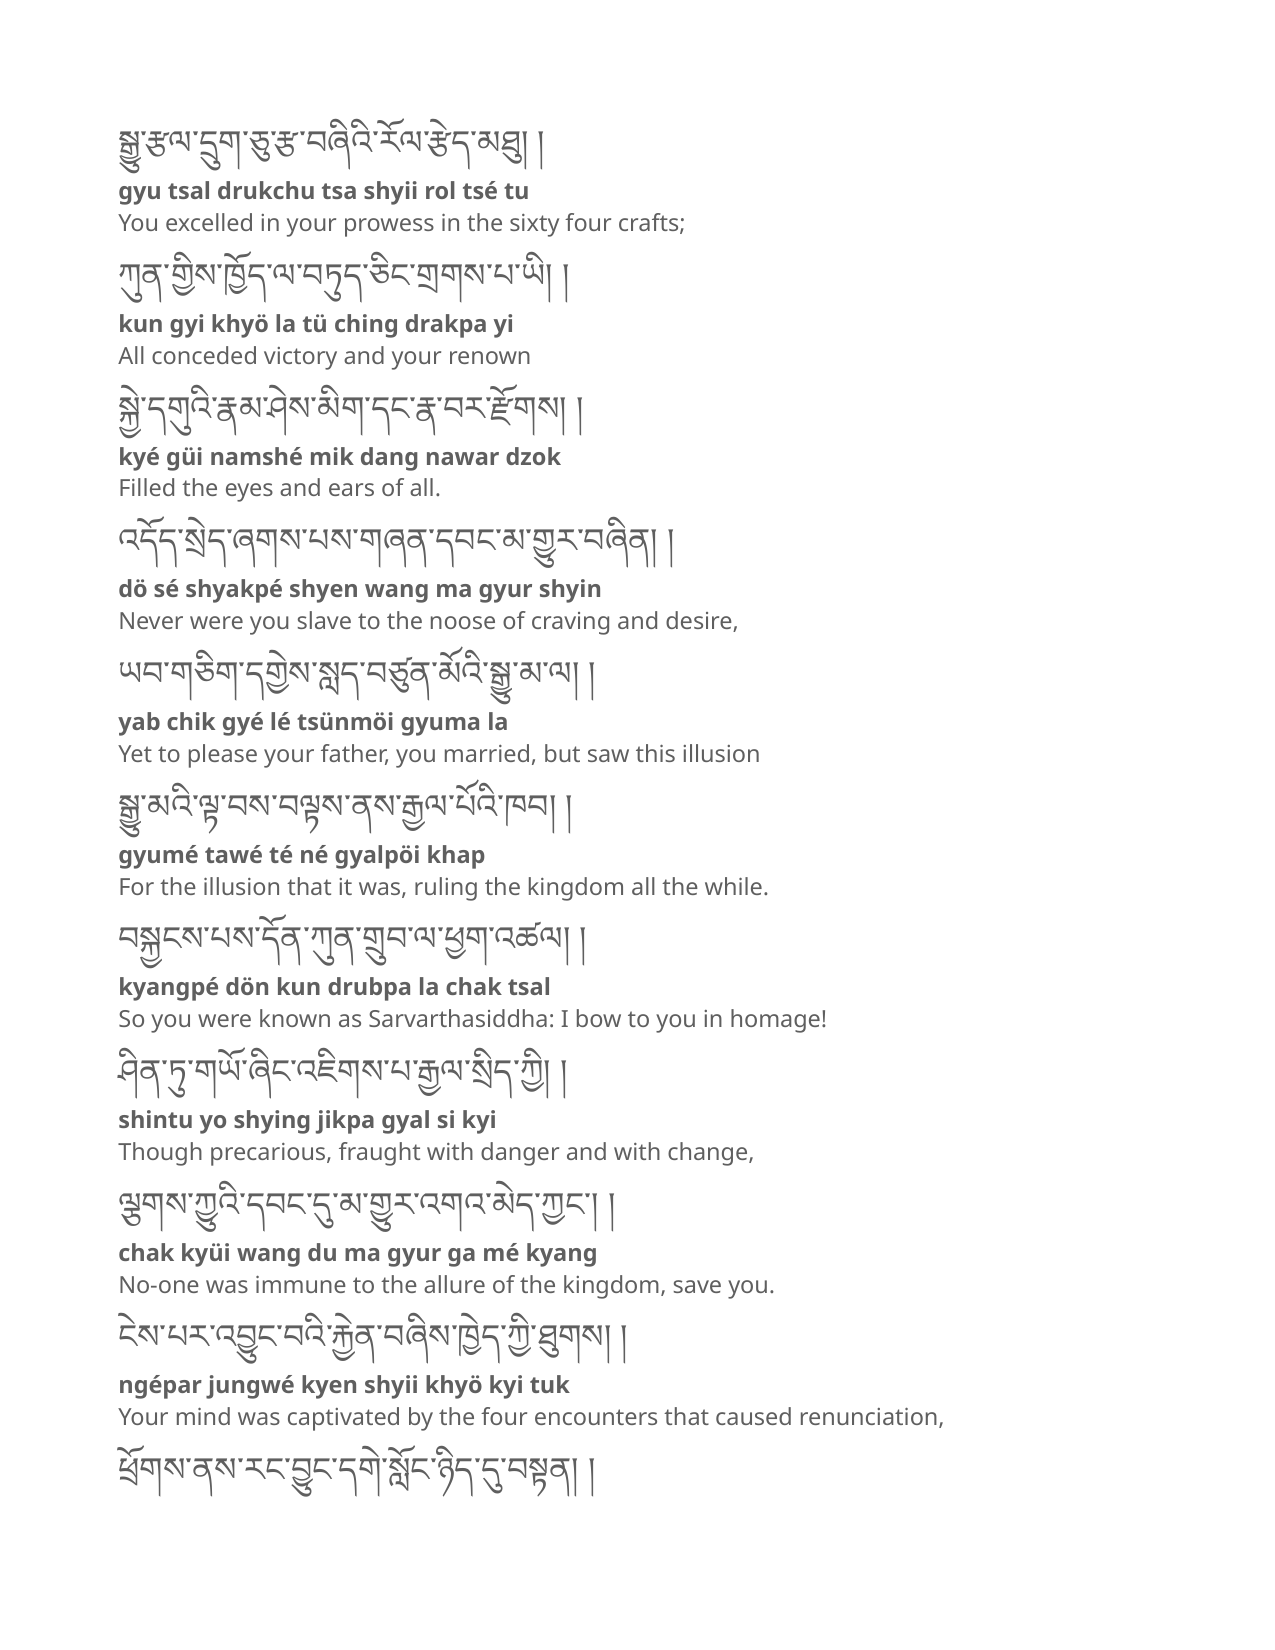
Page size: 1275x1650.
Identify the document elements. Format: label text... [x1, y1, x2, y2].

text kyangpé dön kun drubpa la chak tsal [118, 971, 1157, 1003]
text chak kyüi wang du ma gyur ga mé kyang [118, 1236, 1157, 1268]
text Filled the eyes and ears of all. [118, 472, 1157, 504]
text ཕྲོགས་ནས་རང་བྱུང་དགེ་སློང་ཉིད་དུ་བསྟན། ། [118, 1445, 1157, 1495]
text ལྕགས་ཀྱུའི་དབང་དུ་མ་གྱུར་འགའ་མེད་ཀྱང༌། ། [118, 1180, 1157, 1230]
text སྒྱུ་མའི་ལྟ་བས་བལྟས་ནས་རྒྱལ་པོའི་ཁབ། ། [118, 782, 1157, 832]
text yab chik gyé lé tsünmöi gyuma la [118, 705, 1157, 737]
text You excelled in your prowess in the sixty four crafts; [118, 206, 1157, 238]
text སྐྱེ་དགུའི་རྣམ་ཤེས་མིག་དང་རྣ་བར་རྫོགས། ། [118, 383, 1157, 433]
text ངེས་པར་འབྱུང་བའི་རྐྱེན་བཞིས་ཁྱེད་ཀྱི་ཐུགས། ། [118, 1312, 1157, 1362]
text Your mind was captivated by the four encounters that caused renunciation, [118, 1401, 1157, 1433]
text ཤིན་ཏུ་གཡོ་ཞིང་འཇིགས་པ་རྒྱལ་སྲིད་ཀྱི། ། [118, 1047, 1157, 1097]
text kun gyi khyö la tü ching drakpa yi [118, 307, 1157, 339]
text So you were known as Sarvarthasiddha: I bow to you in homage! [118, 1003, 1157, 1034]
text Yet to please your father, you married, but saw this illusion [118, 737, 1157, 769]
text No-one was immune to the allure of the kingdom, save you. [118, 1268, 1157, 1300]
text shintu yo shying jikpa gyal si kyi [118, 1103, 1157, 1135]
text gyu tsal drukchu tsa shyii rol tsé tu [118, 174, 1157, 206]
text ཀུན་གྱིས་ཁྱོད་ལ་བཏུད་ཅིང་གྲགས་པ་ཡི། ། [118, 251, 1157, 301]
text Never were you slave to the noose of craving and desire, [118, 604, 1157, 636]
text འདོད་སྲེད་ཞགས་པས་གཞན་དབང་མ་གྱུར་བཞིན། ། [118, 516, 1157, 566]
text gyumé tawé té né gyalpöi khap [118, 838, 1157, 870]
text kyé güi namshé mik dang nawar dzok [118, 440, 1157, 472]
text For the illusion that it was, ruling the kingdom all the while. [118, 870, 1157, 902]
text Though precarious, fraught with danger and with change, [118, 1135, 1157, 1167]
text ཡབ་གཅིག་དགྱེས་སླད་བཙུན་མོའི་སྒྱུ་མ་ལ། ། [118, 649, 1157, 699]
text སྒྱུ་རྩལ་དྲུག་ཅུ་རྩ་བཞིའི་རོལ་རྩེད་མཐུ། ། [118, 118, 1157, 168]
text ngépar jungwé kyen shyii khyö kyi tuk [118, 1369, 1157, 1401]
text བསྐྱངས་པས་དོན་ཀུན་གྲུབ་ལ་ཕྱག་འཚལ། ། [118, 914, 1157, 964]
text All conceded victory and your renown [118, 339, 1157, 371]
text dö sé shyakpé shyen wang ma gyur shyin [118, 572, 1157, 604]
